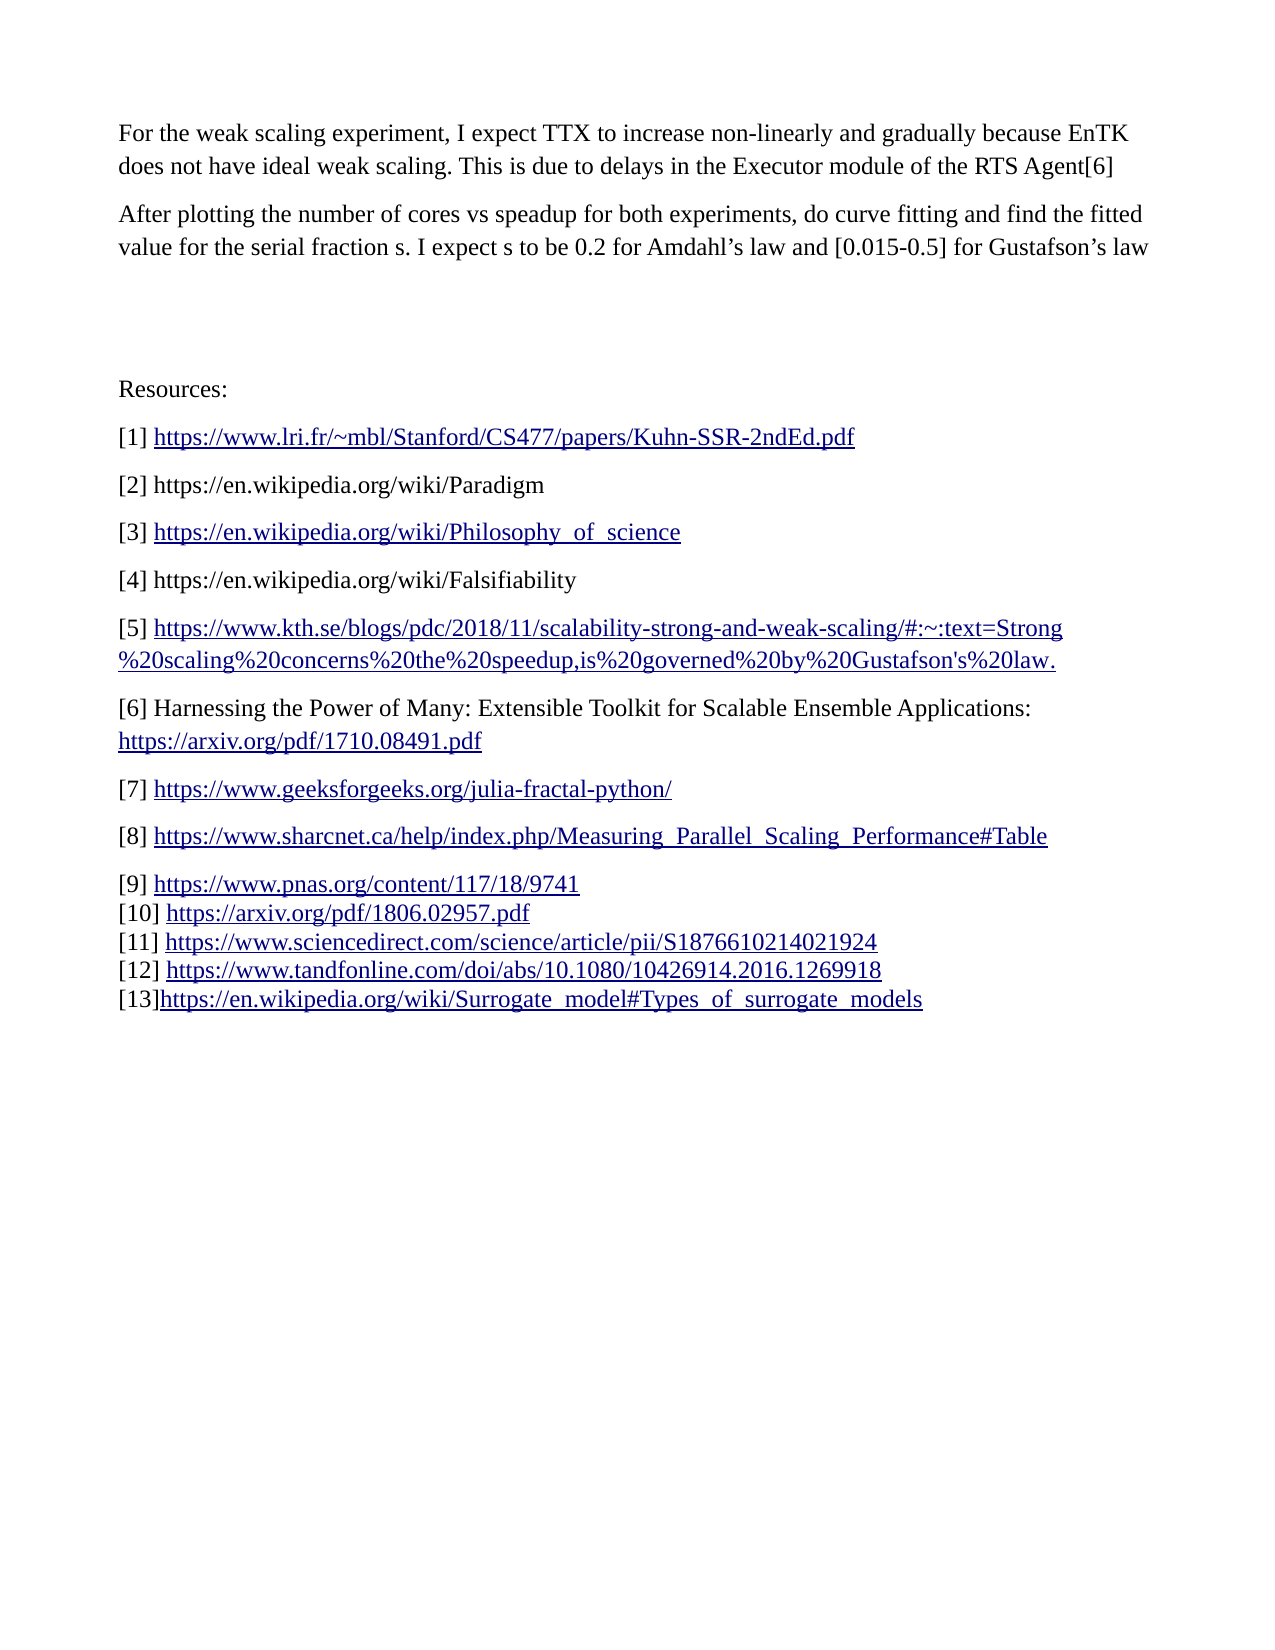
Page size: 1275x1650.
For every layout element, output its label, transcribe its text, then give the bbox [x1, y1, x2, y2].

text [4] https://en.wikipedia.org/wiki/Falsifiability [118, 565, 1157, 594]
text [3] https://en.wikipedia.org/wiki/Philosophy_of_science [118, 517, 1157, 546]
text [1] https://www.lri.fr/~mbl/Stanford/CS477/papers/Kuhn-SSR-2ndEd.pdf [118, 422, 1157, 451]
text [6] Harnessing the Power of Many: Extensible Toolkit for Scalable Ensemble Applications: https://arxiv.org/pdf/1710.08491.pdf [118, 693, 1157, 755]
text After plotting the number of cores vs speadup for both experiments, do curve fitting and find the fitted value for the serial fraction s. I expect s to be 0.2 for Amdahl’s law and [0.015-0.5] for Gustafson’s law [118, 199, 1157, 261]
text [2] https://en.wikipedia.org/wiki/Paradigm [118, 470, 1157, 498]
text For the weak scaling experiment, I expect TTX to increase non-linearly and gradually because EnTK does not have ideal weak scaling. This is due to delays in the Executor module of the RTS Agent[6] [118, 118, 1157, 180]
text [9] https://www.pnas.org/content/117/18/9741 [118, 869, 1157, 898]
text Resources: [118, 374, 1157, 403]
text [5] https://www.kth.se/blogs/pdc/2018/11/scalability-strong-and-weak-scaling/#:~:text=Strong%20scaling%20concerns%20the%20speedup,is%20governed%20by%20Gustafson's%20law. [118, 613, 1157, 674]
text [8] https://www.sharcnet.ca/help/index.php/Measuring_Parallel_Scaling_Performance#Table [118, 821, 1157, 850]
text [11] https://www.sciencedirect.com/science/article/pii/S1876610214021924 [118, 927, 1157, 955]
text [12] https://www.tandfonline.com/doi/abs/10.1080/10426914.2016.1269918 [118, 955, 1157, 984]
text [13]https://en.wikipedia.org/wiki/Surrogate_model#Types_of_surrogate_models [118, 984, 1157, 1013]
text [10] https://arxiv.org/pdf/1806.02957.pdf [118, 898, 1157, 927]
text [7] https://www.geeksforgeeks.org/julia-fractal-python/ [118, 774, 1157, 803]
